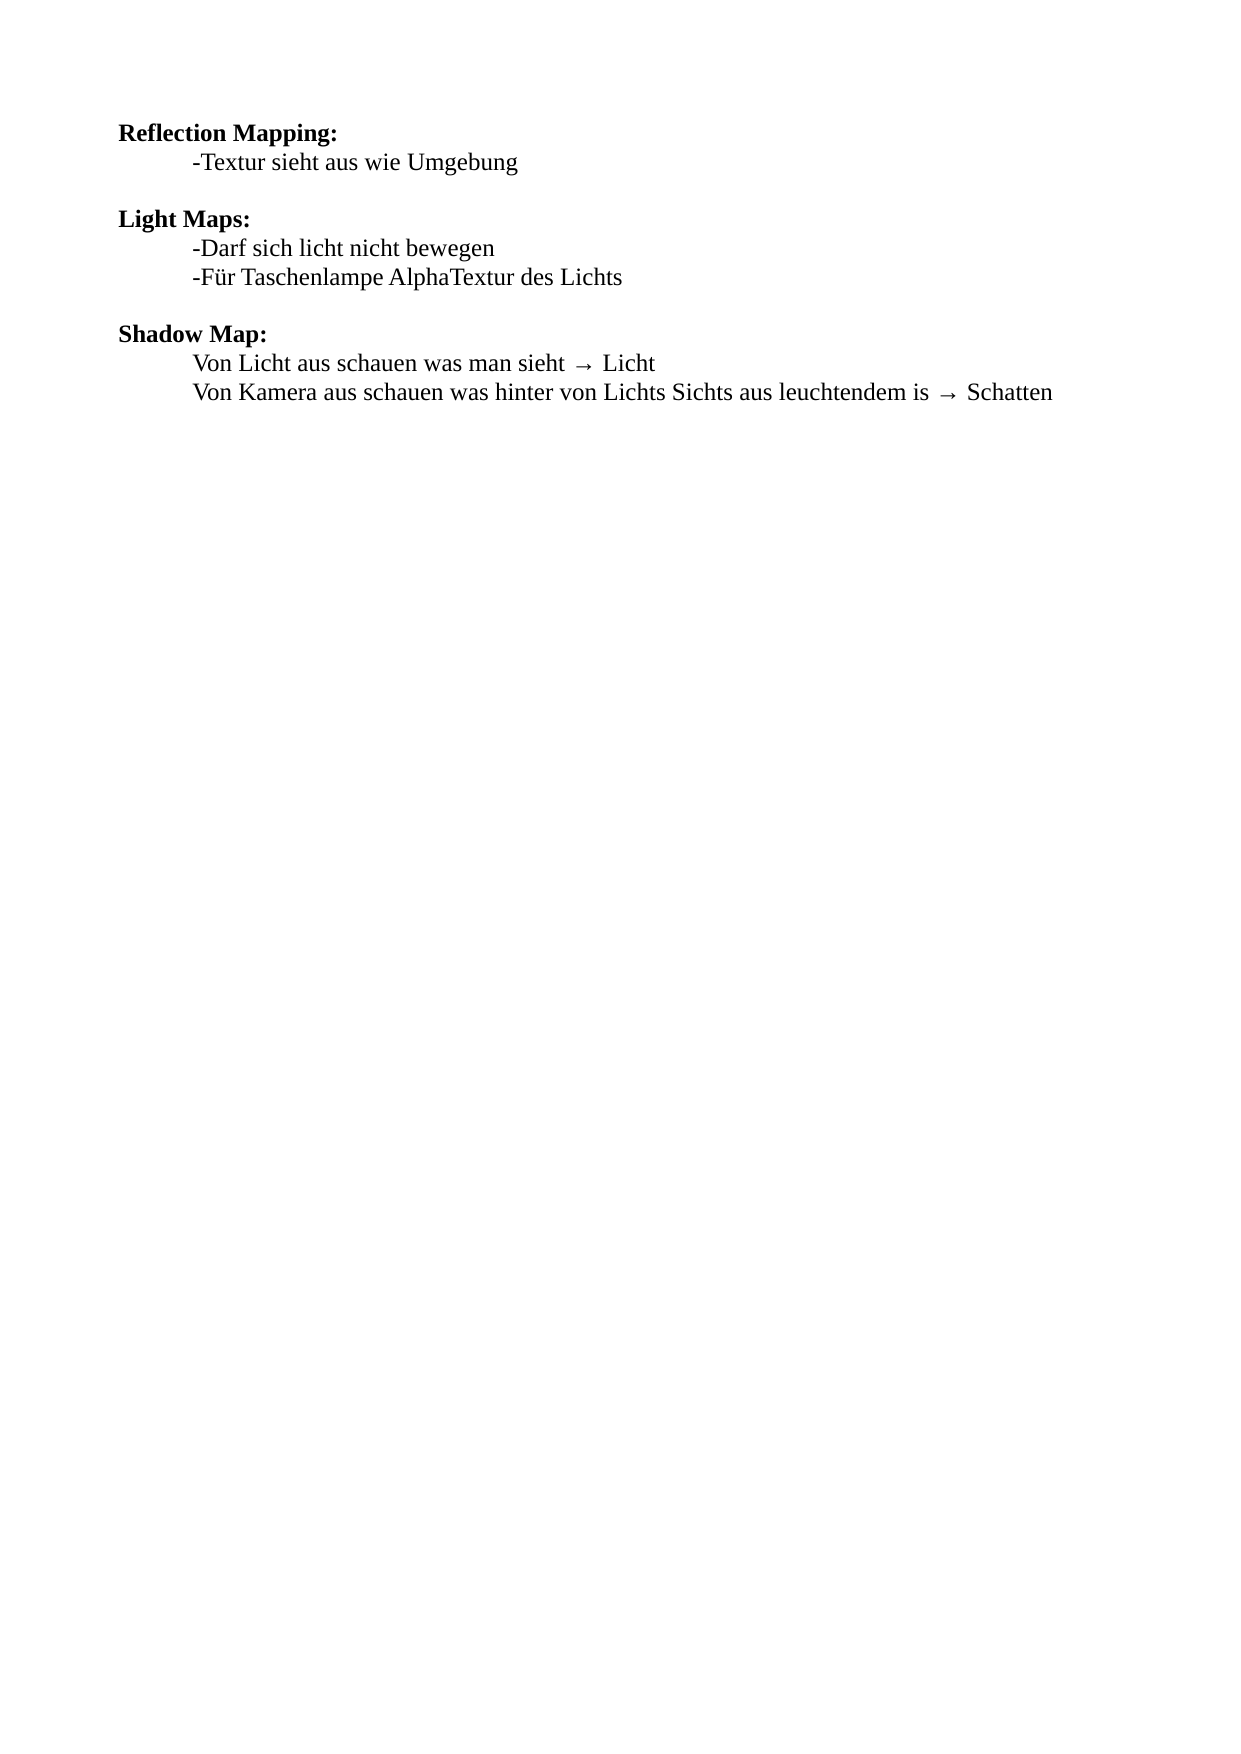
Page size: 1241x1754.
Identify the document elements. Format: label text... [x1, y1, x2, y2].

text -Für Taschenlampe AlphaTextur des Lichts [118, 262, 1122, 291]
text Von Kamera aus schauen was hinter von Lichts Sichts aus leuchtendem is → Schatten [118, 377, 1122, 406]
text -Darf sich licht nicht bewegen [118, 233, 1122, 262]
text Light Maps: [118, 204, 1122, 233]
text -Textur sieht aus wie Umgebung [118, 147, 1122, 176]
text Shadow Map: [118, 319, 1122, 348]
text Reflection Mapping: [118, 118, 1122, 147]
text Von Licht aus schauen was man sieht → Licht [118, 348, 1122, 377]
